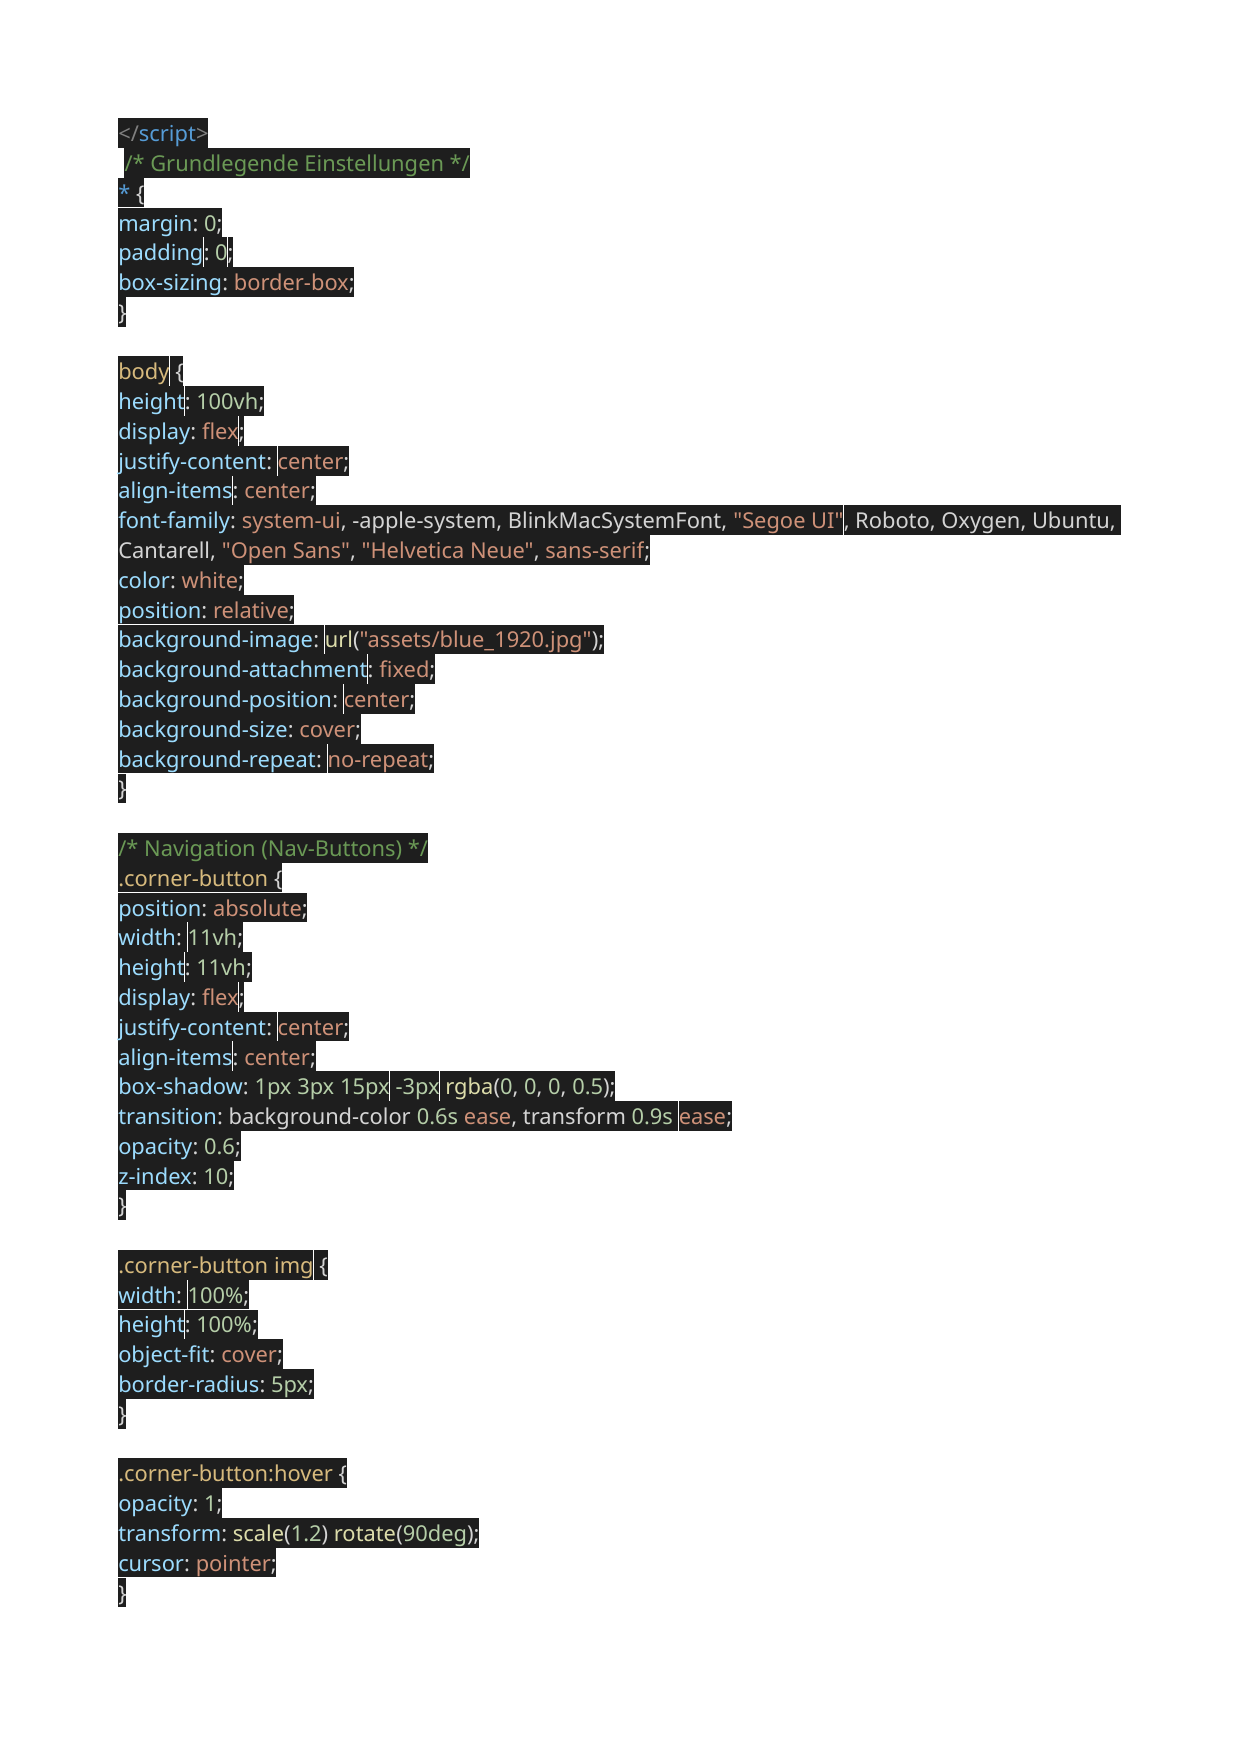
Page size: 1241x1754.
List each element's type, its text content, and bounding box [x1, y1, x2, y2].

text width: 11vh; [118, 922, 1122, 952]
text .corner-button img { [118, 1250, 1122, 1280]
text justify-content: center; [118, 1012, 1122, 1041]
text display: flex; [118, 416, 1122, 446]
text opacity: 0.6; [118, 1131, 1122, 1161]
text } [118, 1577, 1122, 1607]
text /* Navigation (Nav-Buttons) */ [118, 833, 1122, 863]
text background-attachment: fixed; [118, 654, 1122, 684]
text justify-content: center; [118, 446, 1122, 476]
text </script> [118, 118, 1122, 148]
text /* Grundlegende Einstellungen */ [118, 148, 1122, 178]
text } [118, 297, 1122, 327]
text box-shadow: 1px 3px 15px -3px rgba(0, 0, 0, 0.5); [118, 1071, 1122, 1101]
text display: flex; [118, 982, 1122, 1012]
text * { [118, 178, 1122, 207]
text color: white; [118, 565, 1122, 595]
text transition: background-color 0.6s ease, transform 0.9s ease; [118, 1101, 1122, 1131]
text background-image: url("assets/blue_1920.jpg"); [118, 624, 1122, 654]
text padding: 0; [118, 237, 1122, 267]
text transform: scale(1.2) rotate(90deg); [118, 1518, 1122, 1548]
text height: 11vh; [118, 952, 1122, 982]
text } [118, 773, 1122, 803]
text cursor: pointer; [118, 1548, 1122, 1577]
text font-family: system-ui, -apple-system, BlinkMacSystemFont, "Segoe UI", Roboto, Oxygen, Ubuntu, Cantarell, "Open Sans", "Helvetica Neue", sans-serif; [118, 505, 1122, 565]
text margin: 0; [118, 207, 1122, 237]
text body { [118, 356, 1122, 386]
text } [118, 1399, 1122, 1429]
text height: 100%; [118, 1309, 1122, 1339]
text align-items: center; [118, 476, 1122, 505]
text .corner-button:hover { [118, 1458, 1122, 1488]
text border-radius: 5px; [118, 1369, 1122, 1399]
text position: absolute; [118, 892, 1122, 922]
text background-size: cover; [118, 714, 1122, 744]
text .corner-button { [118, 863, 1122, 892]
text } [118, 1190, 1122, 1220]
text z-index: 10; [118, 1161, 1122, 1190]
text opacity: 1; [118, 1488, 1122, 1518]
text object-fit: cover; [118, 1339, 1122, 1369]
text width: 100%; [118, 1280, 1122, 1309]
text box-sizing: border-box; [118, 267, 1122, 297]
text align-items: center; [118, 1041, 1122, 1071]
text background-position: center; [118, 684, 1122, 714]
text position: relative; [118, 595, 1122, 624]
text height: 100vh; [118, 386, 1122, 416]
text background-repeat: no-repeat; [118, 744, 1122, 773]
